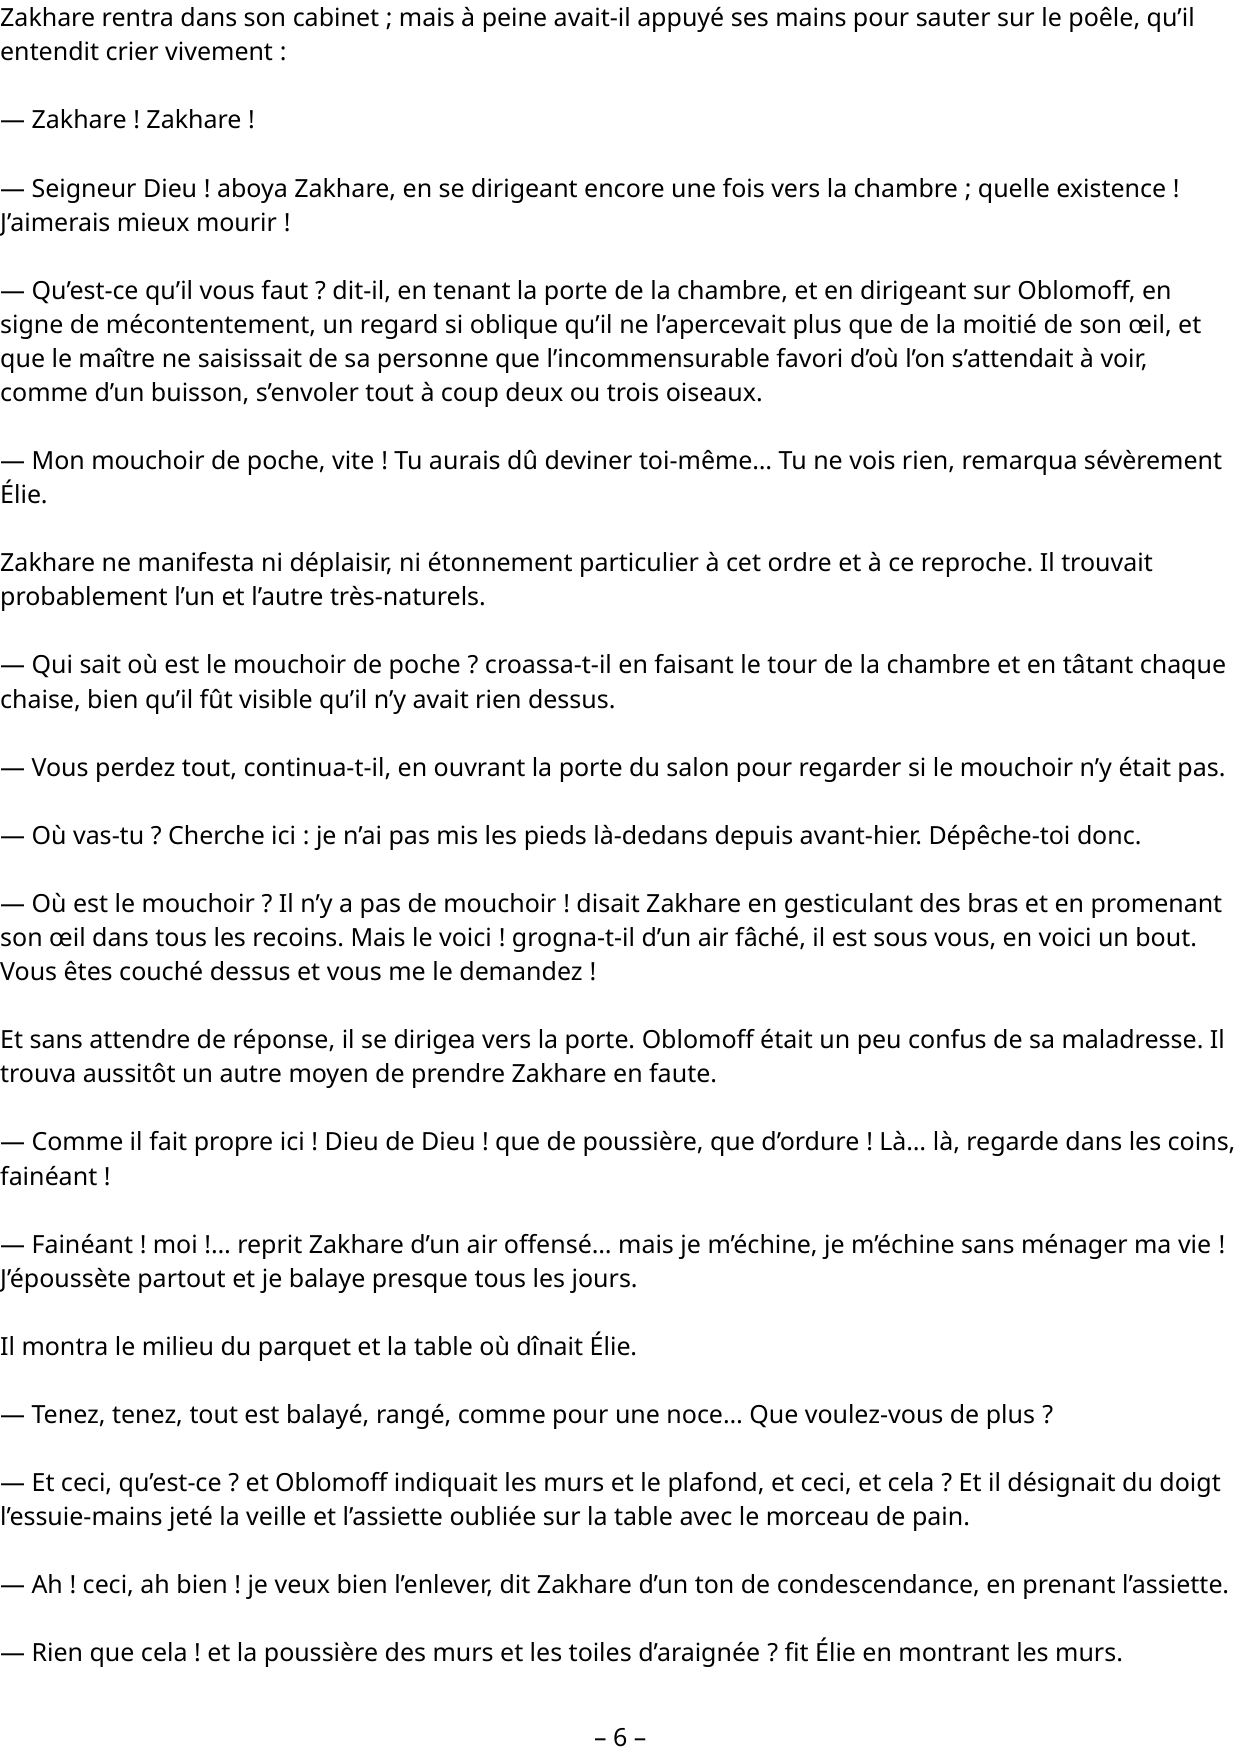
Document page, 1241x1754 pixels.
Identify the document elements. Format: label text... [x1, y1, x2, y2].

text Zakhare ne manifesta ni déplaisir, ni étonnement particulier à cet ordre et à ce reproche. Il trouvait probablement l’un et l’autre très-naturels. [0, 545, 1240, 613]
text — Zakhare ! Zakhare ! [0, 102, 1240, 136]
text — Et ceci, qu’est-ce ? et Oblomoff indiquait les murs et le plafond, et ceci, et cela ? Et il désignait du doigt l’essuie-mains jeté la veille et l’assiette oubliée sur la table avec le morceau de pain. [0, 1465, 1240, 1533]
text — Mon mouchoir de poche, vite ! Tu aurais dû deviner toi-même… Tu ne vois rien, remarqua sévèrement Élie. [0, 443, 1240, 511]
text — Ah ! ceci, ah bien ! je veux bien l’enlever, dit Zakhare d’un ton de condescendance, en prenant l’assiette. [0, 1567, 1240, 1601]
text — Où vas-tu ? Cherche ici : je n’ai pas mis les pieds là-dedans depuis avant-hier. Dépêche-toi donc. [0, 817, 1240, 852]
text — Où est le mouchoir ? Il n’y a pas de mouchoir ! disait Zakhare en gesticulant des bras et en promenant son œil dans tous les recoins. Mais le voici ! grogna-t-il d’un air fâché, il est sous vous, en voici un bout. Vous êtes couché dessus et vous me le demandez ! [0, 886, 1240, 988]
text — Seigneur Dieu ! aboya Zakhare, en se dirigeant encore une fois vers la chambre ; quelle existence ! J’aimerais mieux mourir ! [0, 170, 1240, 238]
text — Rien que cela ! et la poussière des murs et les toiles d’araignée ? fit Élie en montrant les murs. [0, 1635, 1240, 1669]
text — Comme il fait propre ici ! Dieu de Dieu ! que de poussière, que d’ordure ! Là… là, regarde dans les coins, fainéant ! [0, 1124, 1240, 1192]
text — Vous perdez tout, continua-t-il, en ouvrant la porte du salon pour regarder si le mouchoir n’y était pas. [0, 749, 1240, 783]
text — Qui sait où est le mouchoir de poche ? croassa-t-il en faisant le tour de la chambre et en tâtant chaque chaise, bien qu’il fût visible qu’il n’y avait rien dessus. [0, 647, 1240, 715]
text — Tenez, tenez, tout est balayé, rangé, comme pour une noce… Que voulez-vous de plus ? [0, 1397, 1240, 1431]
text — Qu’est-ce qu’il vous faut ? dit-il, en tenant la porte de la chambre, et en dirigeant sur Oblomoff, en signe de mécontentement, un regard si oblique qu’il ne l’apercevait plus que de la moitié de son œil, et que le maître ne saisissait de sa personne que l’incommensurable favori d’où l’on s’attendait à voir, comme d’un buisson, s’envoler tout à coup deux ou trois oiseaux. [0, 272, 1240, 409]
text Il montra le milieu du parquet et la table où dînait Élie. [0, 1328, 1240, 1362]
text Zakhare rentra dans son cabinet ; mais à peine avait-il appuyé ses mains pour sauter sur le poêle, qu’il entendit crier vivement : [0, 0, 1240, 68]
text — Fainéant ! moi !… reprit Zakhare d’un air offensé… mais je m’échine, je m’échine sans ménager ma vie ! J’époussète partout et je balaye presque tous les jours. [0, 1226, 1240, 1294]
text Et sans attendre de réponse, il se dirigea vers la porte. Oblomoff était un peu confus de sa maladresse. Il trouva aussitôt un autre moyen de prendre Zakhare en faute. [0, 1022, 1240, 1090]
